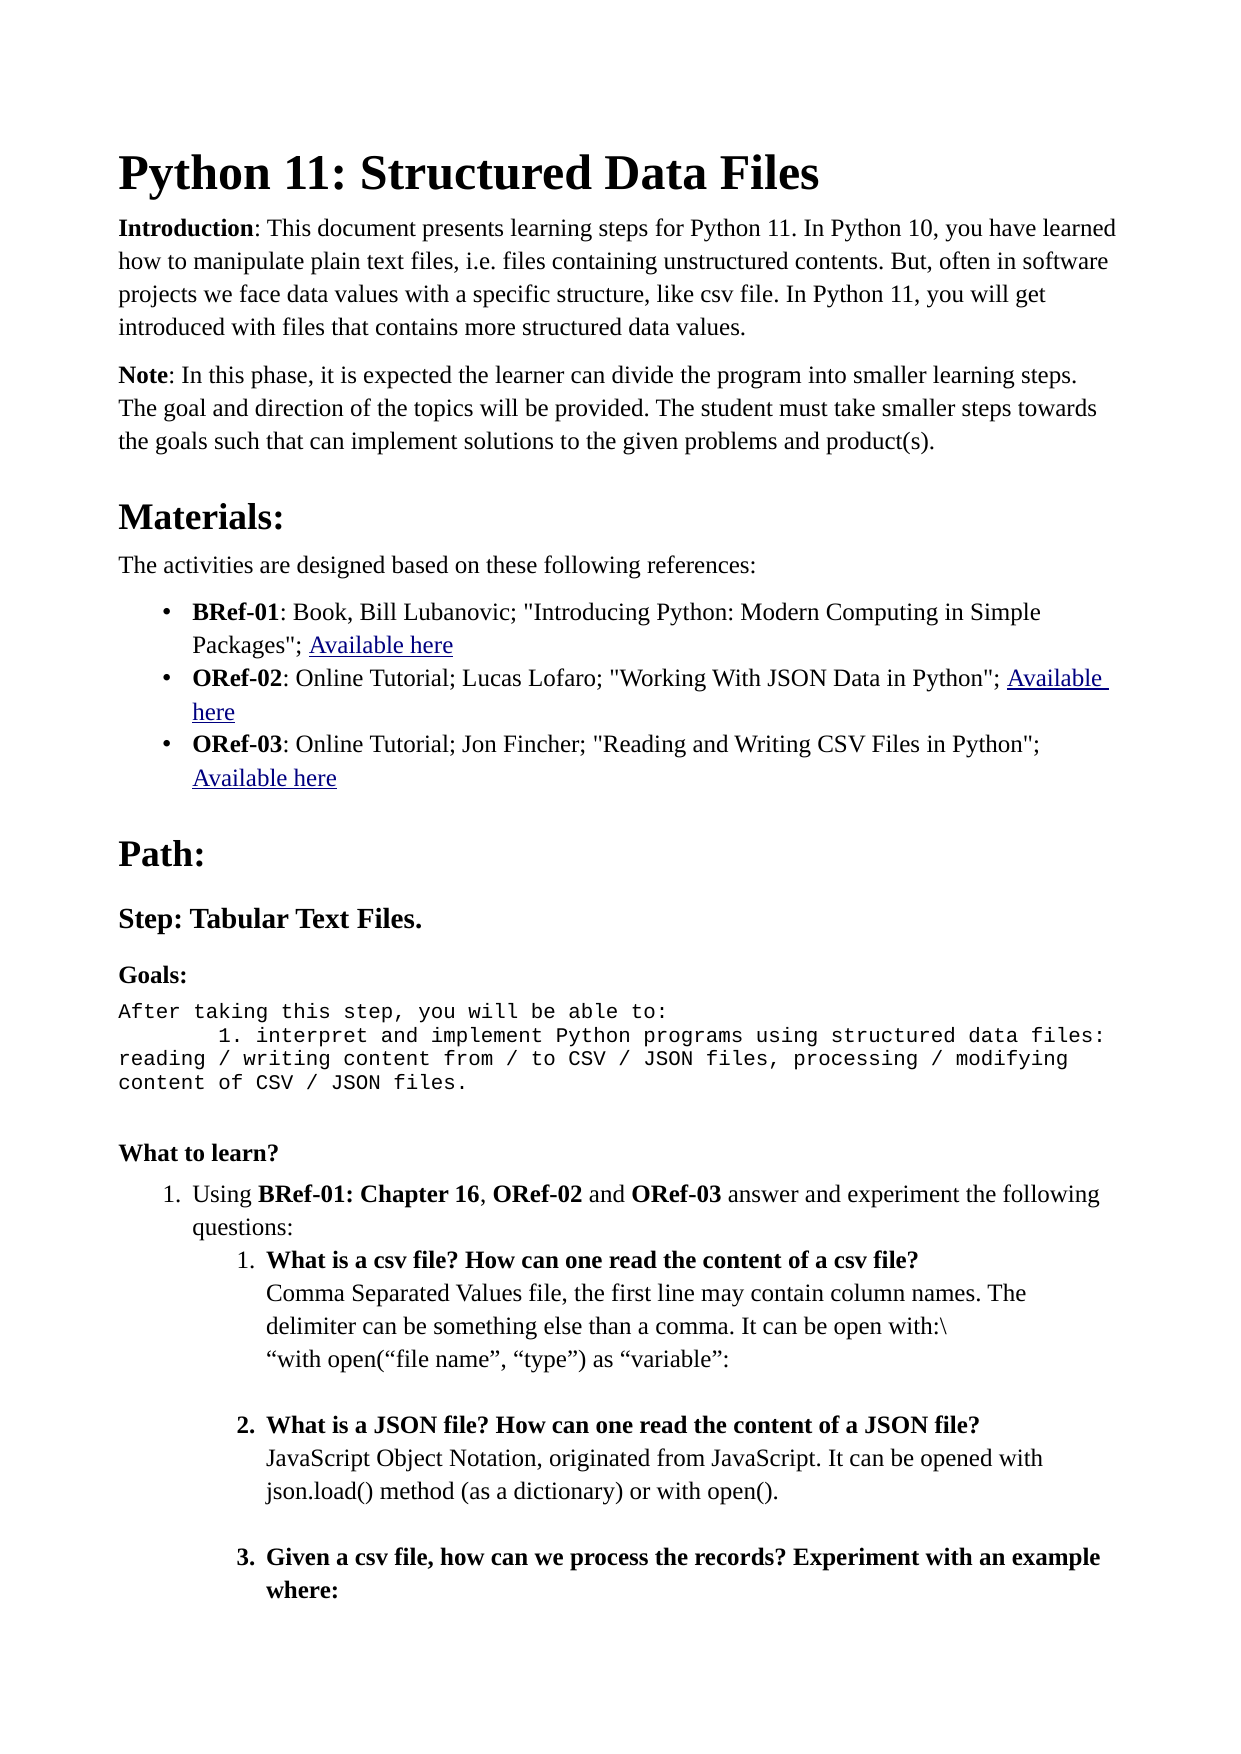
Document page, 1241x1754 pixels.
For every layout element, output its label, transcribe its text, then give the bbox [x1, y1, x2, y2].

list What is a csv file? How can one read the content of a csv file? Comma Separated Values file, the first line may contain column names. The delimiter can be something else than a comma. It can be open with:\ [236, 1245, 1122, 1340]
text “with open(“file name”, “type”) as “variable”: [118, 1344, 1122, 1373]
text Note: In this phase, it is expected the learner can divide the program into smaller learning steps. The goal and direction of the topics will be provided. The student must take smaller steps towards the goals such that can implement solutions to the given problems and product(s). [118, 360, 1122, 454]
subtitle Goals: [118, 960, 1122, 988]
subtitle What to learn? [118, 1138, 1122, 1166]
text The activities are designed based on these following references: [118, 550, 1122, 579]
list JavaScript Object Notation, originated from JavaScript. It can be opened with json.load() method (as a dictionary) or with open(). [236, 1443, 1122, 1505]
list BRef-01: Book, Bill Lubanovic; "Introducing Python: Modern Computing in Simple Packages"; Available here [162, 597, 1122, 659]
subtitle Step: Tabular Text Files. [118, 901, 1122, 935]
list ORef-02: Online Tutorial; Lucas Lofaro; "Working With JSON Data in Python"; Available here [162, 663, 1122, 725]
text After taking this step, you will be able to: [118, 1001, 1122, 1025]
list Given a csv file, how can we process the records? Experiment with an example where: [236, 1542, 1122, 1604]
list ORef-03: Online Tutorial; Jon Fincher; "Reading and Writing CSV Files in Python"; Available here [162, 729, 1122, 791]
subtitle Python 11: Structured Data Files [118, 143, 1122, 201]
subtitle Materials: [118, 494, 1122, 537]
subtitle Path: [118, 831, 1122, 874]
text 1. interpret and implement Python programs using structured data files: reading / writing content from / to CSV / JSON files, processing / modifying content of CSV / JSON files. [118, 1025, 1122, 1096]
text Introduction: This document presents learning steps for Python 11. In Python 10, you have learned how to manipulate plain text files, i.e. files containing unstructured contents. But, often in software projects we face data values with a specific structure, like csv file. In Python 11, you will get introduced with files that contains more structured data values. [118, 213, 1122, 341]
list Using BRef-01: Chapter 16, ORef-02 and ORef-03 answer and experiment the following questions: [162, 1179, 1122, 1241]
list What is a JSON file? How can one read the content of a JSON file? [236, 1410, 1122, 1439]
